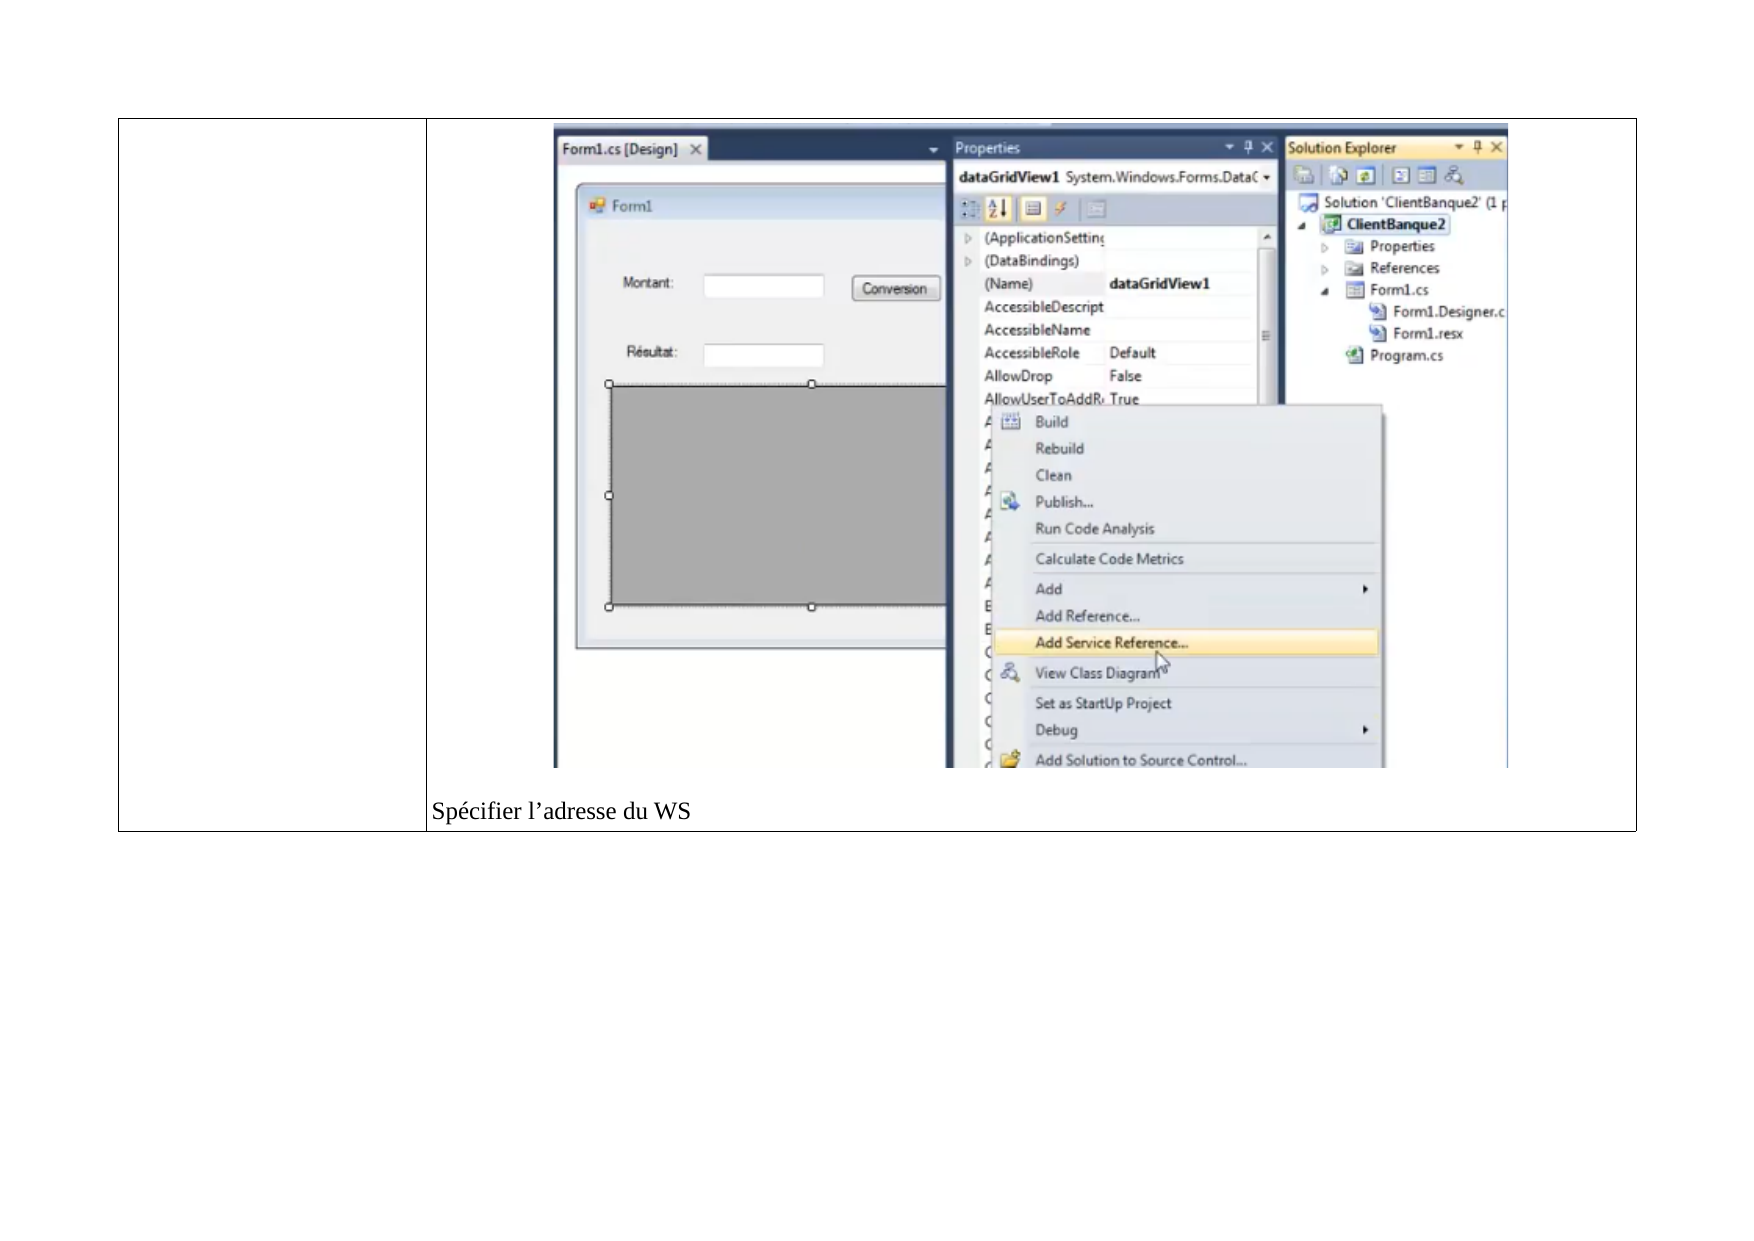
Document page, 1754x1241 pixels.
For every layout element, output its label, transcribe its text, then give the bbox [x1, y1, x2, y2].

table_cell [119, 119, 426, 831]
picture [553, 123, 1509, 768]
table_cell Spécifier l’adresse du WS [427, 119, 1636, 831]
